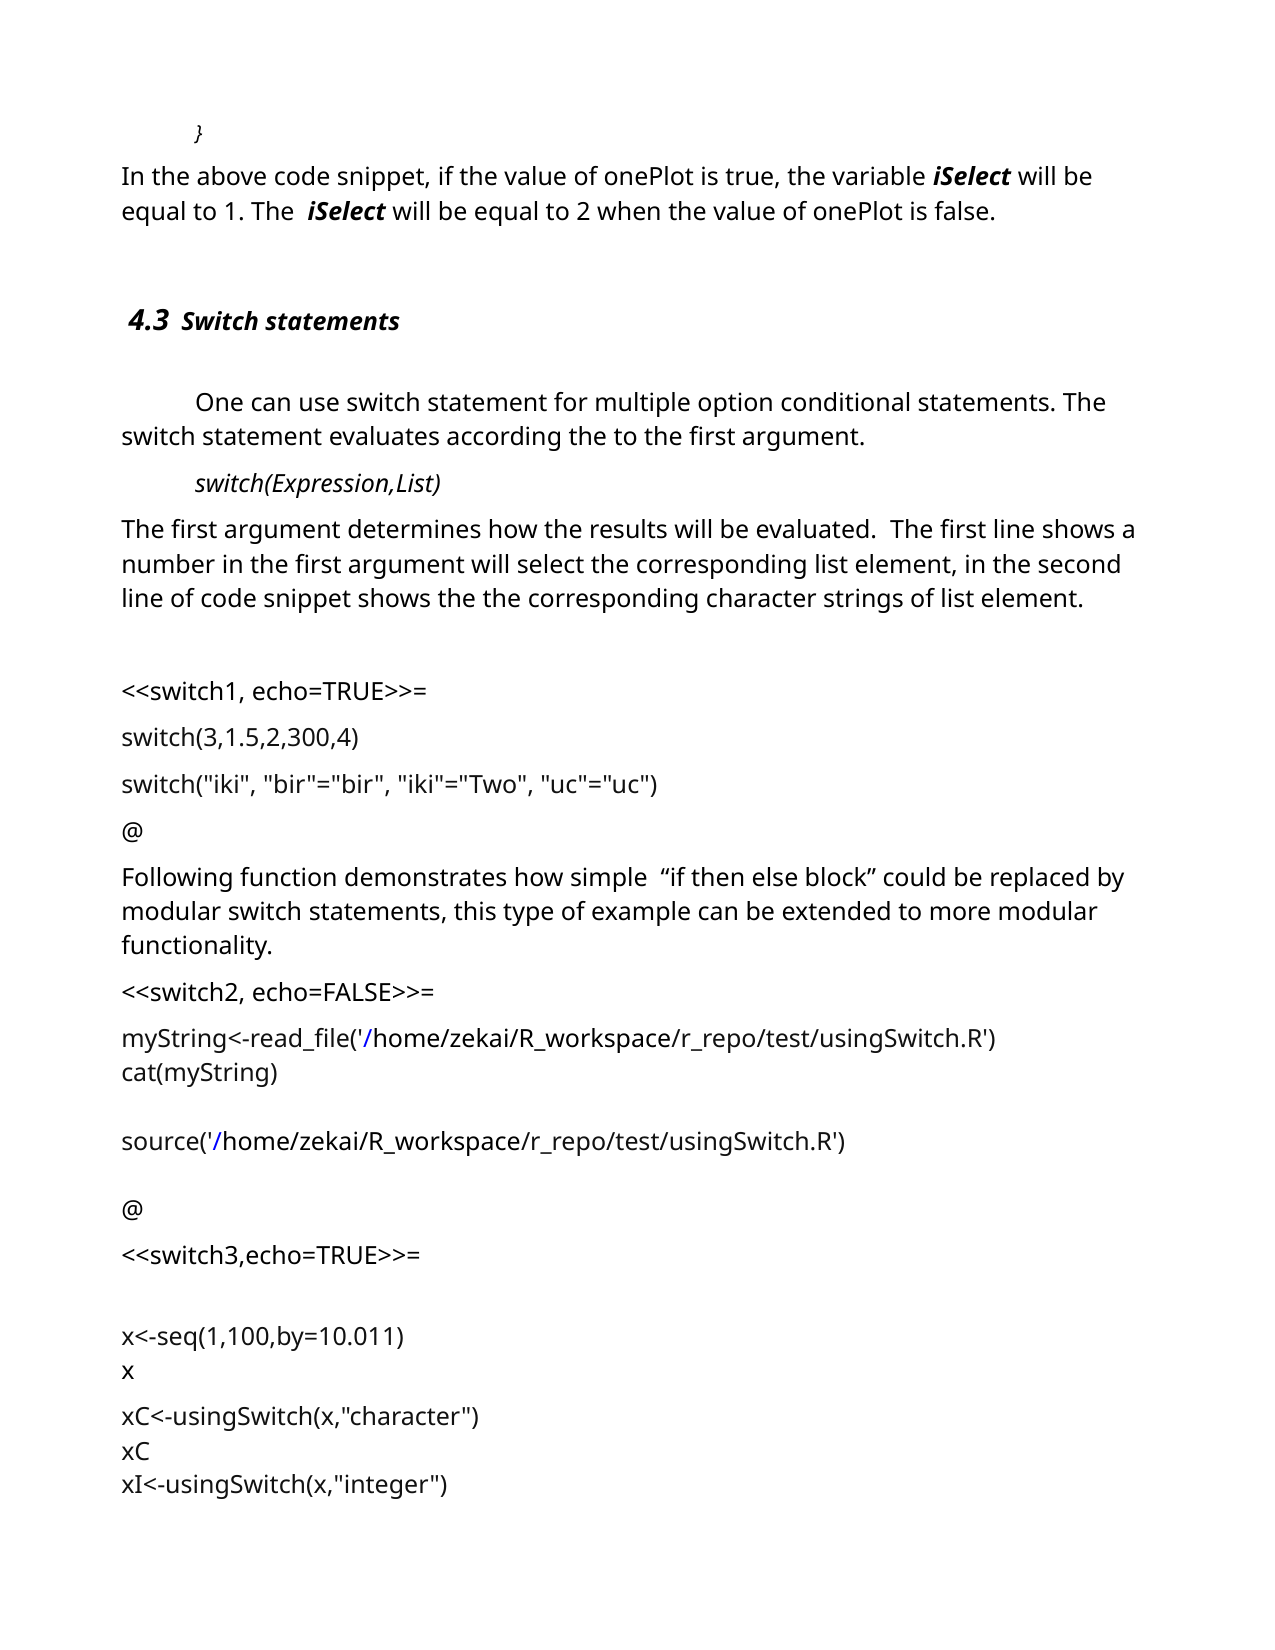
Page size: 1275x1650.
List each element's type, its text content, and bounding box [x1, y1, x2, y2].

subtitle Switch statements [121, 299, 1158, 338]
text cat(myString) [121, 1055, 1158, 1089]
text } [121, 118, 1158, 147]
text myString<-read_file('/home/zekai/R_workspace/r_repo/test/usingSwitch.R') [121, 1021, 1158, 1055]
text xC [121, 1433, 1158, 1467]
text @ [121, 1191, 1158, 1225]
text In the above code snippet, if the value of onePlot is true, the variable iSelect will be equal to 1. The iSelect will be equal to 2 when the value of onePlot is false. [121, 159, 1158, 227]
text xC<-usingSwitch(x,"character") [121, 1399, 1158, 1433]
text source('/home/zekai/R_workspace/r_repo/test/usingSwitch.R') [121, 1123, 1158, 1157]
text One can use switch statement for multiple option conditional statements. The switch statement evaluates according the to the first argument. [121, 385, 1158, 453]
text Following function demonstrates how simple “if then else block” could be replaced by modular switch statements, this type of example can be extended to more modular functionality. [121, 860, 1158, 962]
text switch("iki", "bir"="bir", "iki"="Two", "uc"="uc") [121, 767, 1158, 801]
text x<-seq(1,100,by=10.011) [121, 1318, 1158, 1352]
text x [121, 1352, 1158, 1387]
text <<switch2, echo=FALSE>>= [121, 974, 1158, 1008]
text switch(Expression,List) [121, 466, 1158, 500]
text <<switch3,echo=TRUE>>= [121, 1238, 1158, 1272]
text <<switch1, echo=TRUE>>= [121, 673, 1158, 707]
text The first argument determines how the results will be evaluated. The first line shows a number in the first argument will select the corresponding list element, in the second line of code snippet shows the the corresponding character strings of list element. [121, 512, 1158, 614]
text @ [121, 813, 1158, 847]
text switch(3,1.5,2,300,4) [121, 720, 1158, 754]
text xI<-usingSwitch(x,"integer") [121, 1467, 1158, 1501]
